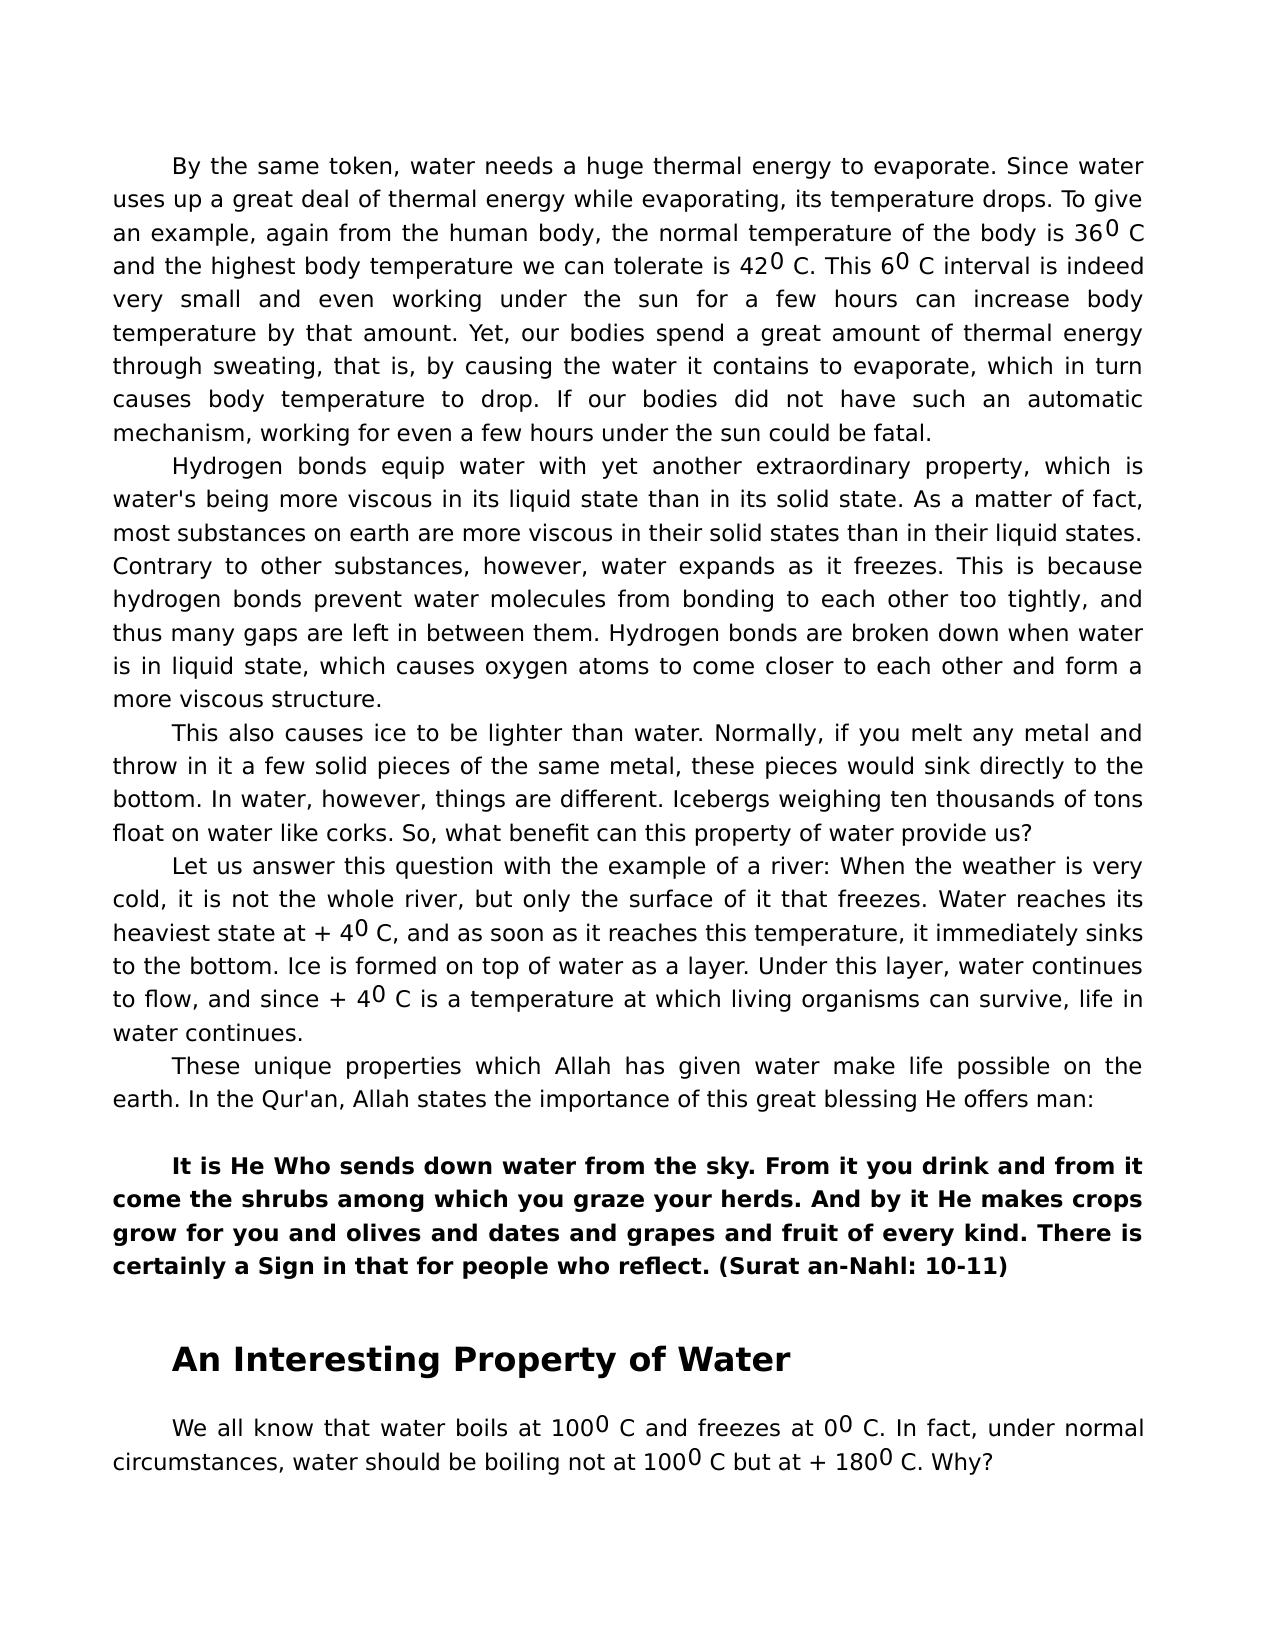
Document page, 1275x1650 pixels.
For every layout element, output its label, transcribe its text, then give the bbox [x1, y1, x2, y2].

text These unique properties which Allah has given water make life possible on the earth. In the Qur'an, Allah states the importance of this great blessing He offers man: [112, 1048, 1145, 1114]
text It is He Who sends down water from the sky. From it you drink and from it come the shrubs among which you graze your herds. And by it He makes crops grow for you and olives and dates and grapes and fruit of every kind. There is certainly a Sign in that for people who reflect. (Surat an-Nahl: 10-11) [112, 1148, 1145, 1281]
text This also causes ice to be lighter than water. Normally, if you melt any metal and throw in it a few solid pieces of the same metal, these pieces would sink directly to the bottom. In water, however, things are different. Icebergs weighing ten thousands of tons float on water like corks. So, what benefit can this property of water provide us? [112, 714, 1145, 848]
text An Interesting Property of Water [112, 1348, 1145, 1377]
text Let us answer this question with the example of a river: When the weather is very cold, it is not the whole river, but only the surface of it that freezes. Water reaches its heaviest state at + 40 C, and as soon as it reaches this temperature, it immediately sinks to the bottom. Ice is formed on top of water as a layer. Under this layer, water continues to flow, and since + 40 C is a temperature at which living organisms can survive, life in water continues. [112, 848, 1145, 1048]
text We all know that water boils at 1000 C and freezes at 00 C. In fact, under normal circumstances, water should be boiling not at 1000 C but at + 1800 C. Why? [112, 1410, 1145, 1477]
text By the same token, water needs a huge thermal energy to evaporate. Since water uses up a great deal of thermal energy while evaporating, its temperature drops. To give an example, again from the human body, the normal temperature of the body is 360 C and the highest body temperature we can tolerate is 420 C. This 60 C interval is indeed very small and even working under the sun for a few hours can increase body temperature by that amount. Yet, our bodies spend a great amount of thermal energy through sweating, that is, by causing the water it contains to evaporate, which in turn causes body temperature to drop. If our bodies did not have such an automatic mechanism, working for even a few hours under the sun could be fatal. [112, 148, 1145, 448]
text Hydrogen bonds equip water with yet another extraordinary property, which is water's being more viscous in its liquid state than in its solid state. As a matter of fact, most substances on earth are more viscous in their solid states than in their liquid states. Contrary to other substances, however, water expands as it freezes. This is because hydrogen bonds prevent water molecules from bonding to each other too tightly, and thus many gaps are left in between them. Hydrogen bonds are broken down when water is in liquid state, which causes oxygen atoms to come closer to each other and form a more viscous structure. [112, 448, 1145, 714]
